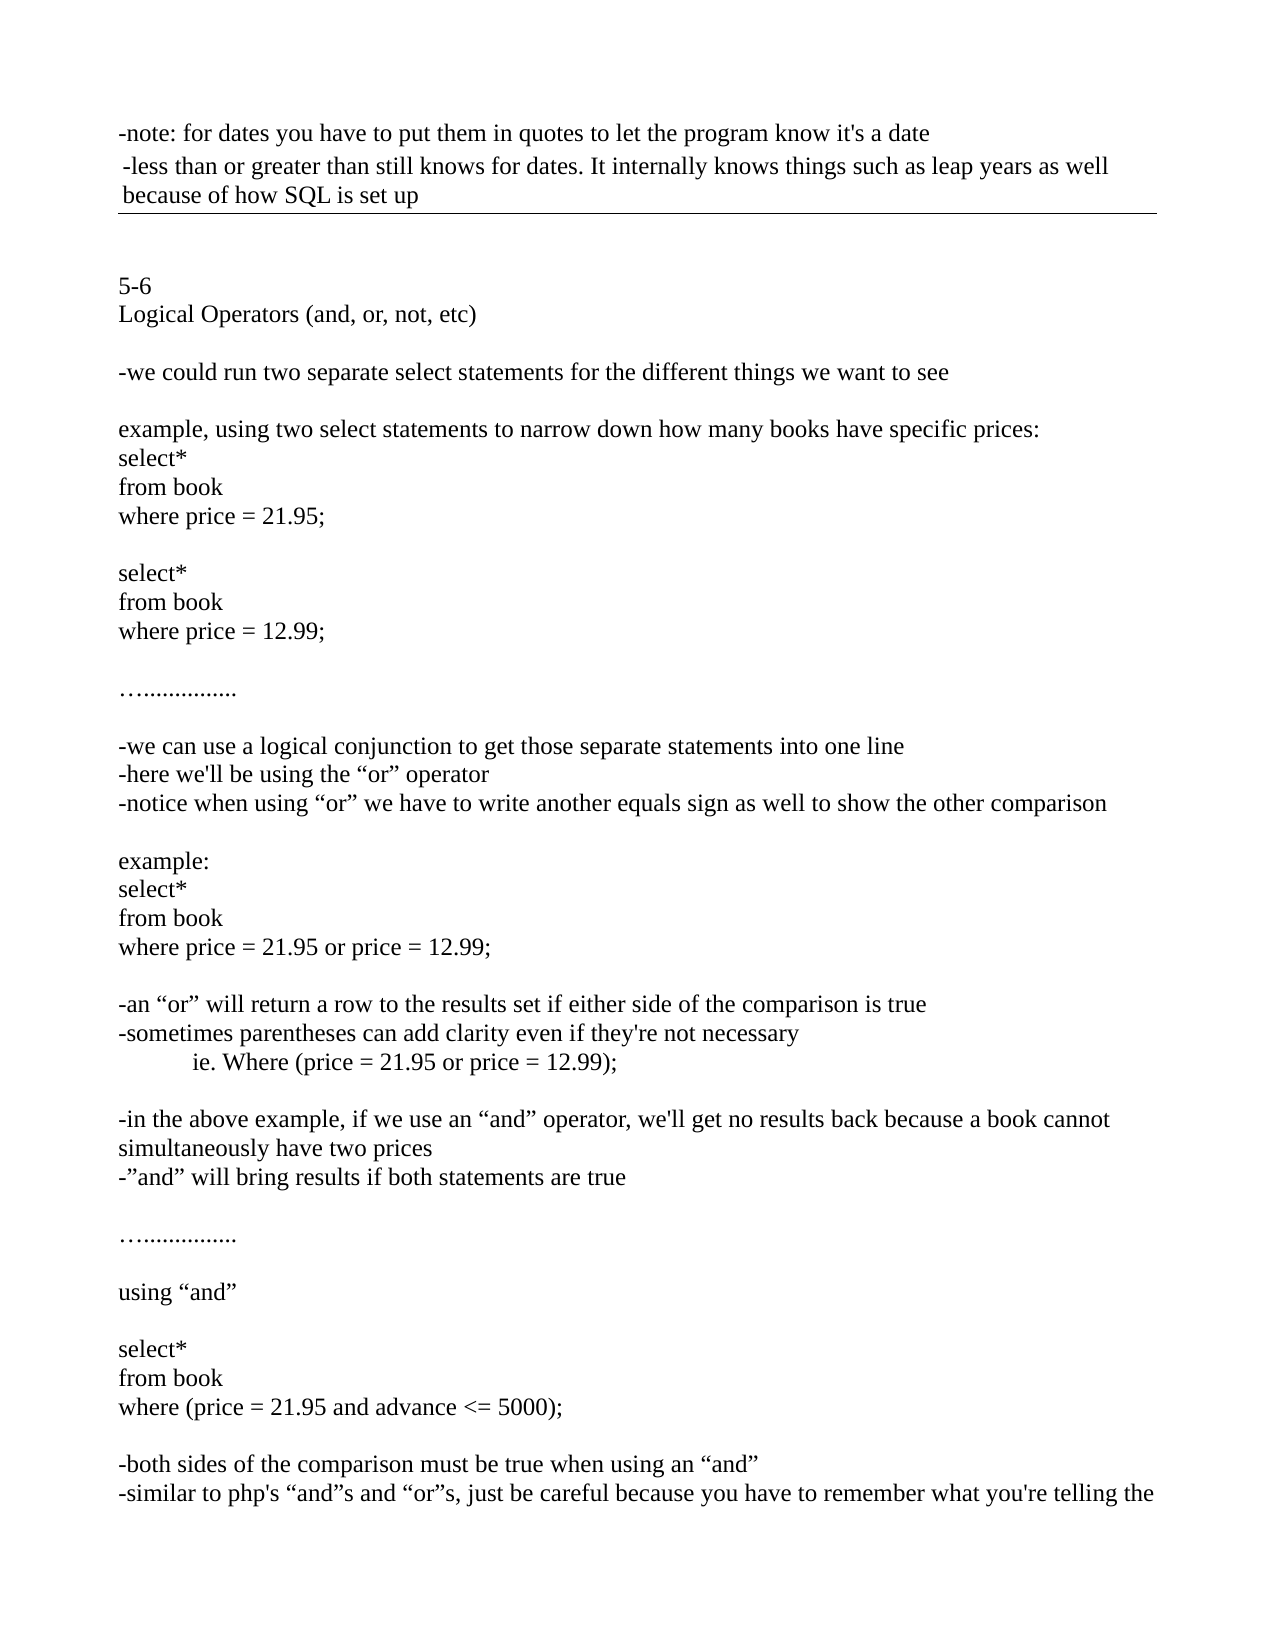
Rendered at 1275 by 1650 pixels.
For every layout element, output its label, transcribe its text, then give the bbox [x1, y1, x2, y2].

text select* [118, 874, 1157, 903]
text -we could run two separate select statements for the different things we want to see [118, 357, 1157, 386]
text -note: for dates you have to put them in quotes to let the program know it's a date [118, 118, 1157, 147]
text -here we'll be using the “or” operator [118, 759, 1157, 788]
text -we can use a logical conjunction to get those separate statements into one line [118, 731, 1157, 759]
text ie. Where (price = 21.95 or price = 12.99); [118, 1047, 1157, 1076]
text -in the above example, if we use an “and” operator, we'll get no results back because a book cannot simultaneously have two prices [118, 1104, 1157, 1162]
text select* [118, 443, 1157, 472]
text where price = 21.95; [118, 501, 1157, 529]
text …............... [118, 1219, 1157, 1248]
text -”and” will bring results if both statements are true [118, 1162, 1157, 1191]
text select* [118, 1334, 1157, 1363]
text -sometimes parentheses can add clarity even if they're not necessary [118, 1018, 1157, 1047]
text Logical Operators (and, or, not, etc) [118, 299, 1157, 328]
text …............... [118, 673, 1157, 702]
text -both sides of the comparison must be true when using an “and” [118, 1449, 1157, 1478]
text from book [118, 472, 1157, 501]
text select* [118, 558, 1157, 587]
text -similar to php's “and”s and “or”s, just be careful because you have to remember what you're telling the [118, 1478, 1157, 1507]
text where (price = 21.95 and advance <= 5000); [118, 1392, 1157, 1421]
text from book [118, 903, 1157, 932]
text example: [118, 846, 1157, 874]
text where price = 21.95 or price = 12.99; [118, 932, 1157, 961]
text -less than or greater than still knows for dates. It internally knows things such as leap years as well because of how SQL is set up [118, 147, 1157, 213]
text using “and” [118, 1277, 1157, 1306]
text -notice when using “or” we have to write another equals sign as well to show the other comparison [118, 788, 1157, 817]
text example, using two select statements to narrow down how many books have specific prices: [118, 414, 1157, 443]
text from book [118, 587, 1157, 616]
text -an “or” will return a row to the results set if either side of the comparison is true [118, 989, 1157, 1018]
text 5-6 [118, 271, 1157, 299]
text where price = 12.99; [118, 616, 1157, 644]
text from book [118, 1363, 1157, 1392]
